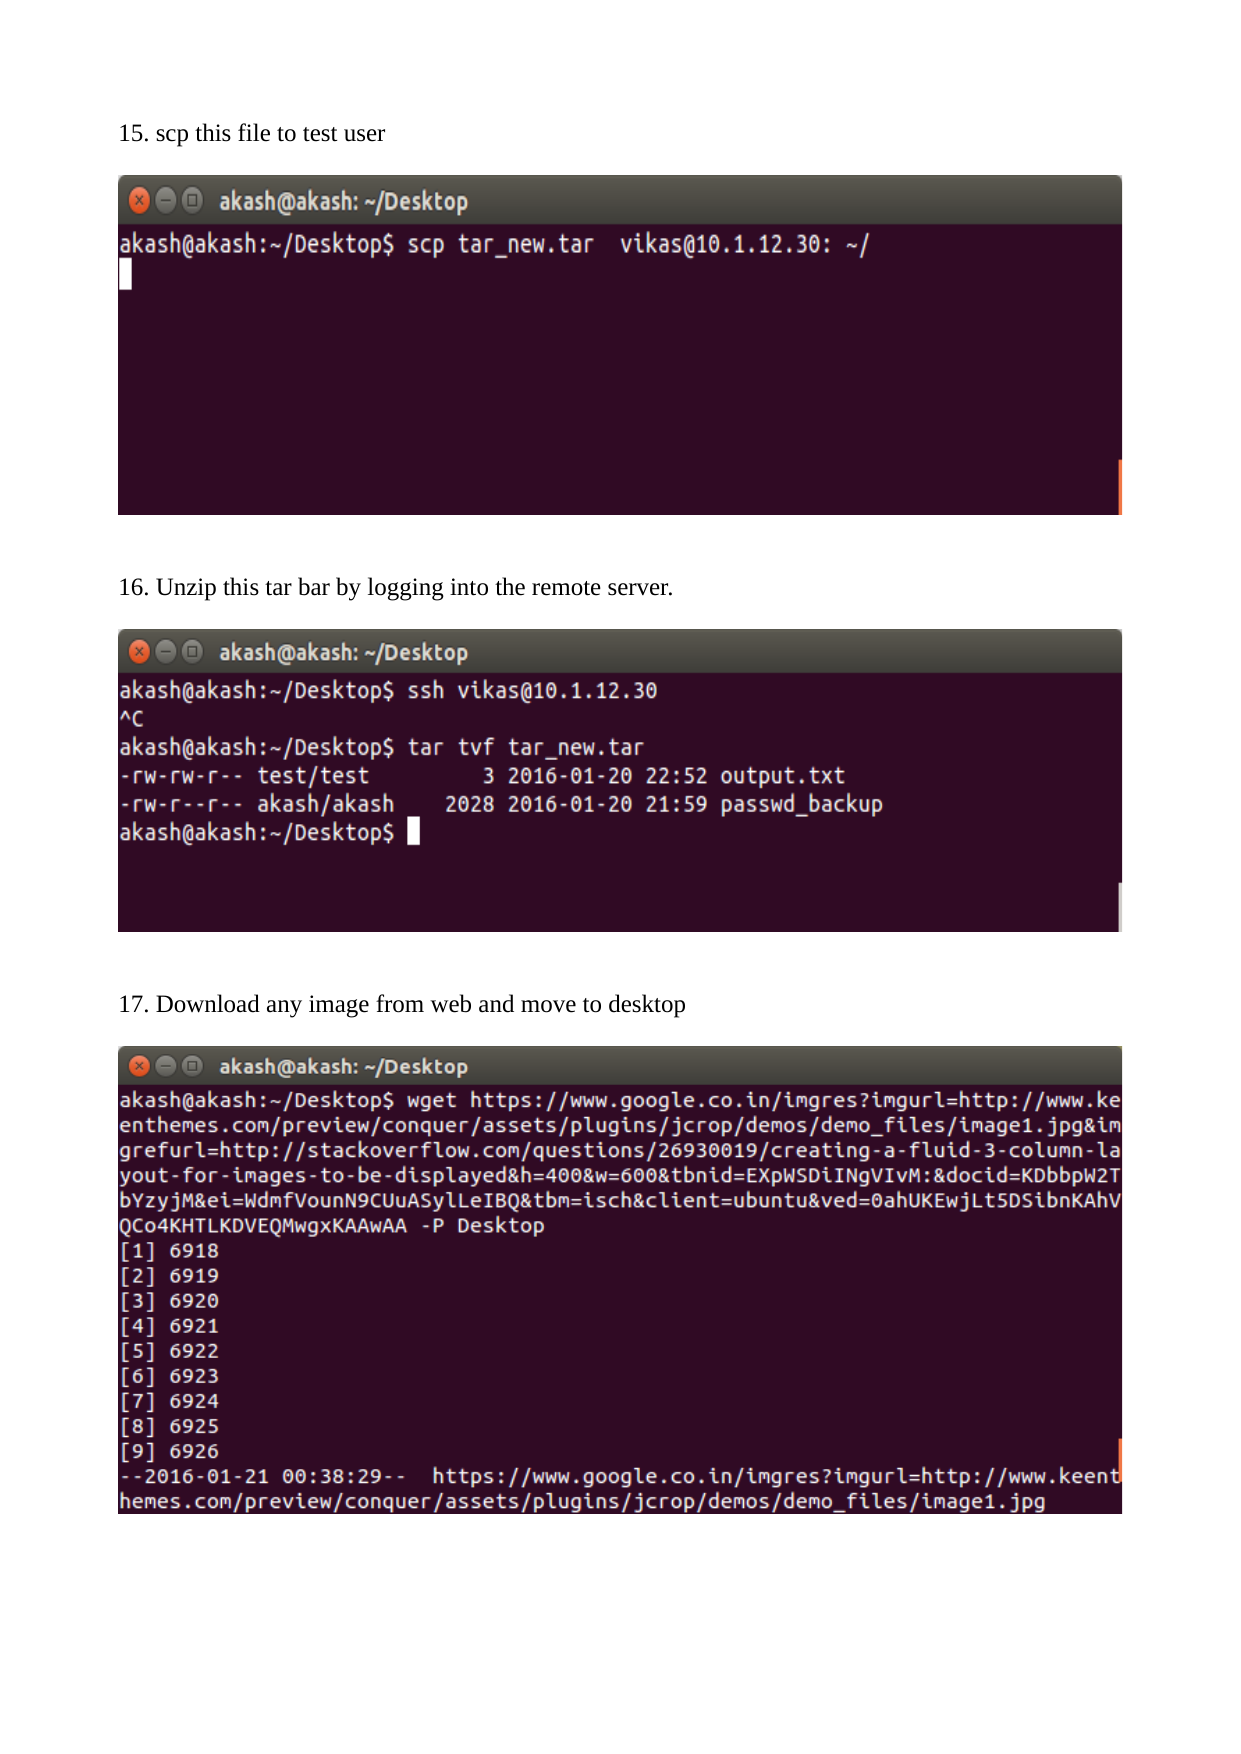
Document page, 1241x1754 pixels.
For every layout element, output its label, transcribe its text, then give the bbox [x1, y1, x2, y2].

text 17. Download any image from web and move to desktop [118, 989, 1122, 1018]
text 15. scp this file to test user [118, 118, 1122, 147]
picture [118, 175, 1123, 515]
picture [118, 1046, 1123, 1514]
picture [118, 629, 1123, 932]
text 16. Unzip this tar bar by logging into the remote server. [118, 572, 1122, 601]
